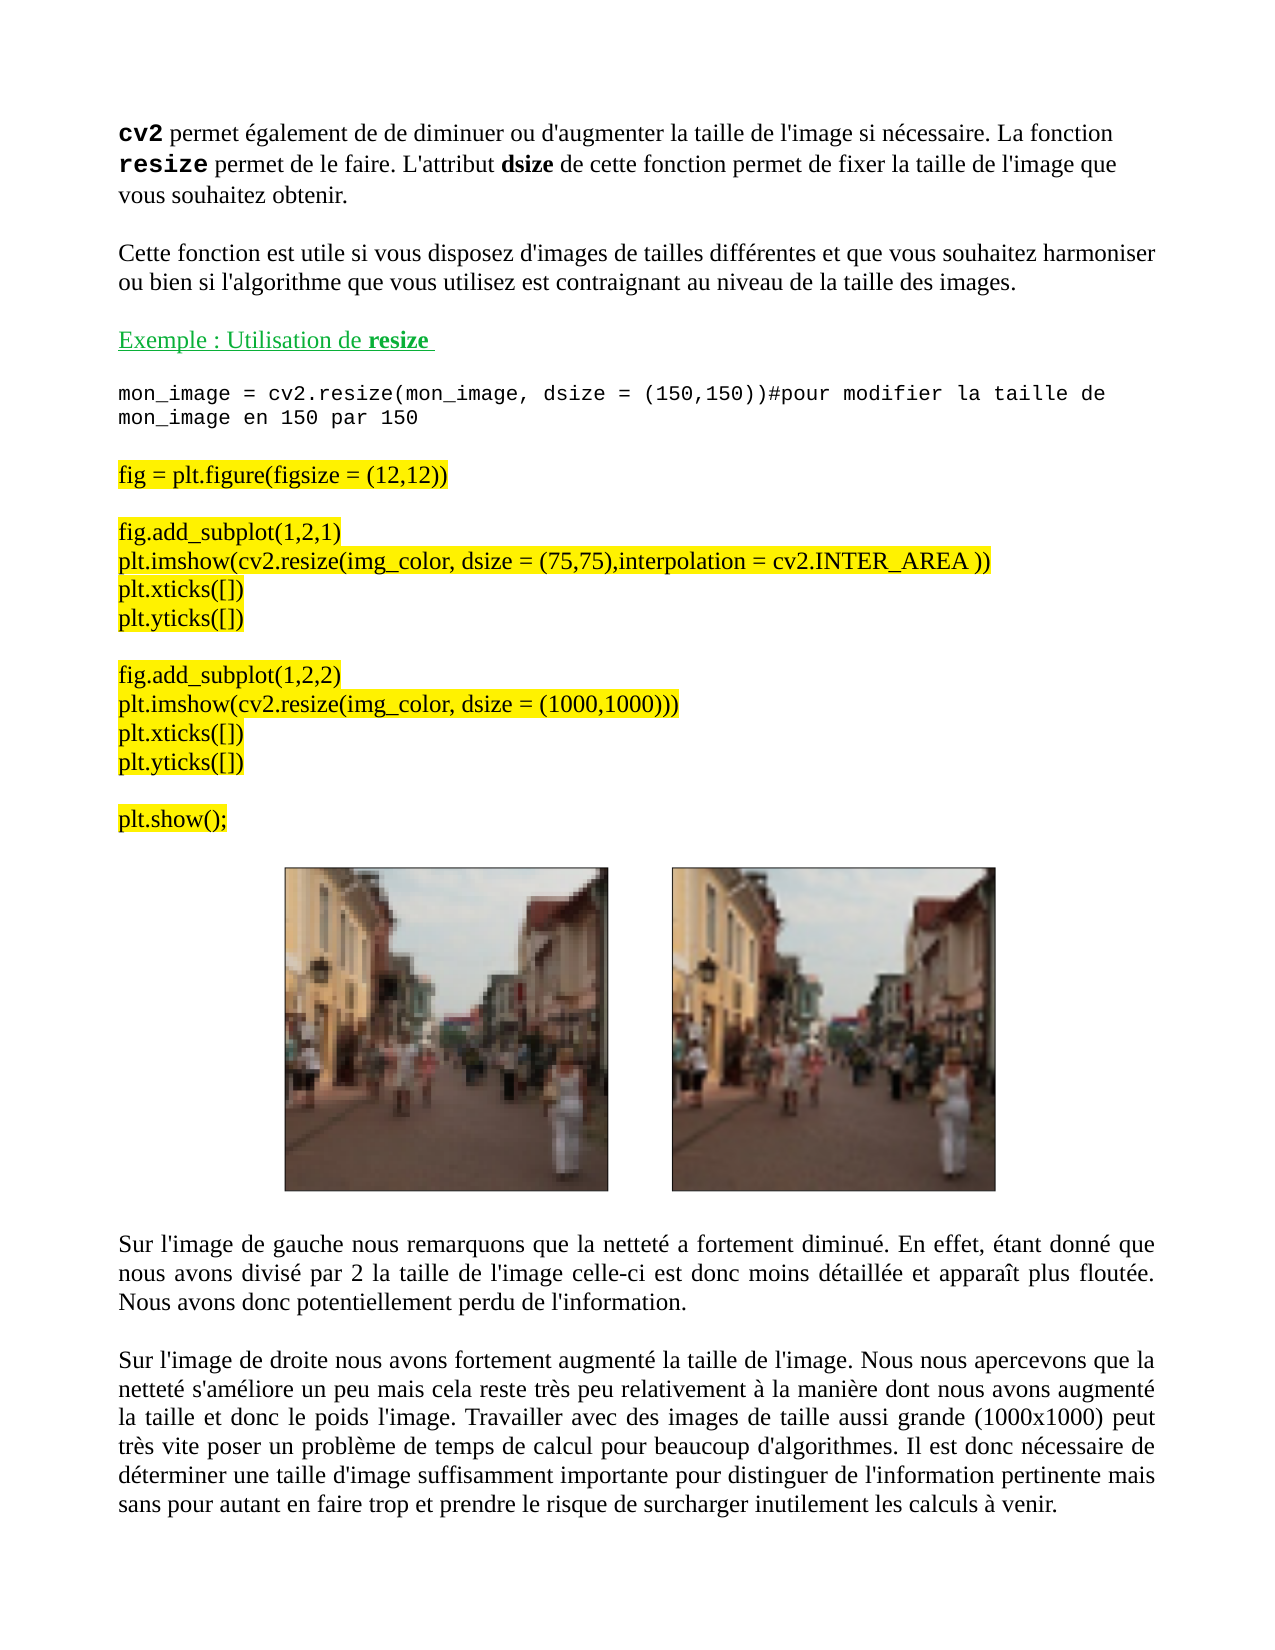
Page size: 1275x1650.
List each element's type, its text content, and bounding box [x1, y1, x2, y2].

text plt.yticks([]) [118, 603, 1157, 632]
text fig = plt.figure(figsize = (12,12)) [118, 460, 1157, 489]
text Sur l'image de droite nous avons fortement augmenté la taille de l'image. Nous nous apercevons que la netteté s'améliore un peu mais cela reste très peu relativement à la manière dont nous avons augmenté la taille et donc le poids l'image. Travailler avec des images de taille aussi grande (1000x1000) peut très vite poser un problème de temps de calcul pour beaucoup d'algorithmes. Il est donc nécessaire de déterminer une taille d'image suffisamment importante pour distinguer de l'information pertinente mais sans pour autant en faire trop et prendre le risque de surcharger inutilement les calculs à venir. [118, 1345, 1157, 1517]
picture [273, 860, 1002, 1202]
text cv2 permet également de de diminuer ou d'augmenter la taille de l'image si nécessaire. La fonction resize permet de le faire. L'attribut dsize de cette fonction permet de fixer la taille de l'image que vous souhaitez obtenir. [118, 118, 1157, 208]
text plt.imshow(cv2.resize(img_color, dsize = (1000,1000))) [118, 689, 1157, 718]
text Cette fonction est utile si vous disposez d'images de tailles différentes et que vous souhaitez harmoniser ou bien si l'algorithme que vous utilisez est contraignant au niveau de la taille des images. [118, 238, 1157, 296]
text Sur l'image de gauche nous remarquons que la netteté a fortement diminué. En effet, étant donné que nous avons divisé par 2 la taille de l'image celle-ci est donc moins détaillée et apparaît plus floutée. Nous avons donc potentiellement perdu de l'information. [118, 1229, 1157, 1315]
text Exemple : Utilisation de resize [118, 325, 1157, 354]
text plt.yticks([]) [118, 747, 1157, 775]
text plt.show(); [118, 804, 1157, 832]
text plt.imshow(cv2.resize(img_color, dsize = (75,75),interpolation = cv2.INTER_AREA )) [118, 546, 1157, 574]
text mon_image = cv2.resize(mon_image, dsize = (150,150))#pour modifier la taille de mon_image en 150 par 150 [118, 383, 1157, 431]
text plt.xticks([]) [118, 718, 1157, 747]
text fig.add_subplot(1,2,2) [118, 660, 1157, 689]
text plt.xticks([]) [118, 574, 1157, 603]
text fig.add_subplot(1,2,1) [118, 517, 1157, 546]
